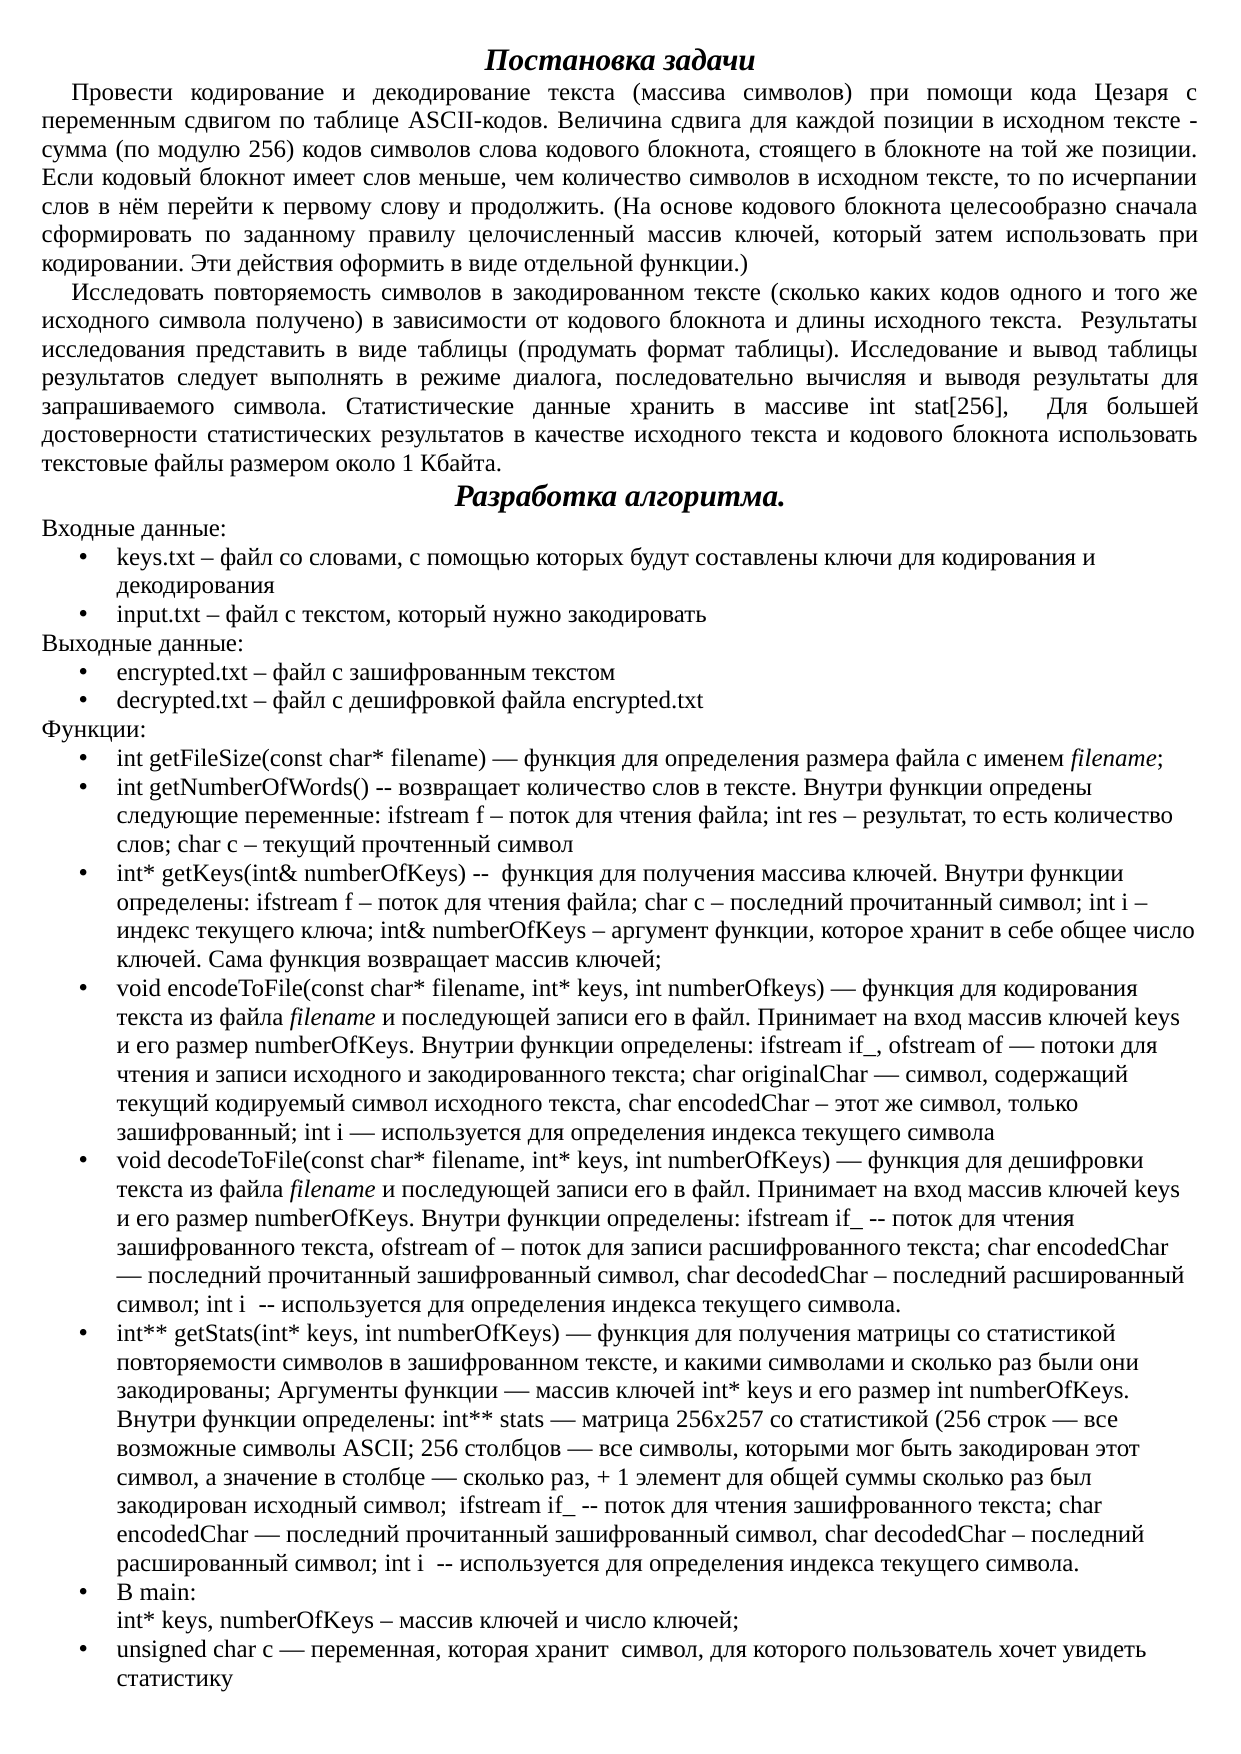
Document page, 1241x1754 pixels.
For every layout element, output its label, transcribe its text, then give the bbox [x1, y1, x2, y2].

list void decodeToFile(const char* filename, int* keys, int numberOfKeys) — функция для дешифровки текста из файла filename и последующей записи его в файл. Принимает на вход массив ключей keys и его размер numberOfKeys. Внутри функции определены: ifstream if_ -- поток для чтения зашифрованного текста, ofstream of – поток для записи расшифрованного текста; char encodedChar — последний прочитанный зашифрованный символ, char decodedChar – последний расшированный символ; int i -- используется для определения индекса текущего символа. [79, 1145, 1199, 1318]
text Провести кодирование и декодирование текста (массива символов) при помощи кода Цезаря с переменным сдвигом по таблице ASCII-кодов. Величина сдвига для каждой позиции в исходном тексте - сумма (по модулю 256) кодов символов слова кодового блокнота, стоящего в блокноте на той же позиции. Если кодовый блокнот имеет слов меньше, чем количество символов в исходном тексте, то по исчерпании слов в нём перейти к первому слову и продолжить. (На основе кодового блокнота целесообразно сначала сформировать по заданному правилу целочисленный массив ключей, который затем использовать при кодировании. Эти действия оформить в виде отдельной функции.) [41, 77, 1199, 277]
text Постановка задачи [41, 41, 1199, 77]
list int* getKeys(int& numberOfKeys) -- функция для получения массива ключей. Внутри функции определены: ifstream f – поток для чтения файла; char c – последний прочитанный символ; int i – индекс текущего ключа; int& numberOfKeys – аргумент функции, которое хранит в себе общее число ключей. Сама функция возвращает массив ключей; [79, 858, 1199, 973]
list unsigned char c — переменная, которая хранит символ, для которого пользователь хочет увидеть статистику [79, 1634, 1199, 1692]
list input.txt – файл с текстом, который нужно закодировать [79, 599, 1199, 628]
list keys.txt – файл со словами, с помощью которых будут составлены ключи для кодирования и декодирования [79, 542, 1199, 599]
list int** getStats(int* keys, int numberOfKeys) — функция для получения матрицы со статистикой повторяемости символов в зашифрованном тексте, и какими символами и сколько раз были они закодированы; Аргументы функции — массив ключей int* keys и его размер int numberOfKeys. Внутри функции определены: int** stats — матрица 256x257 со статистикой (256 строк — все возможные символы ASCII; 256 столбцов — все символы, которыми мог быть закодирован этот символ, а значение в столбце — сколько раз, + 1 элемент для общей суммы сколько раз был закодирован исходный символ; ifstream if_ -- поток для чтения зашифрованного текста; char encodedChar — последний прочитанный зашифрованный символ, char decodedChar – последний расшированный символ; int i -- используется для определения индекса текущего символа. [79, 1318, 1199, 1577]
text Входные данные: [41, 513, 1199, 542]
list void encodeToFile(const char* filename, int* keys, int numberOfkeys) — функция для кодирования текста из файла filename и последующей записи его в файл. Принимает на вход массив ключей keys и его размер numberOfKeys. Внутрии функции определены: ifstream if_, ofstream of — потоки для чтения и записи исходного и закодированного текста; char originalChar — символ, содержащий текущий кодируемый символ исходного текста, char encodedChar – этот же символ, только зашифрованный; int i — используется для определения индекса текущего символа [79, 973, 1199, 1145]
text Функции: [41, 714, 1199, 743]
text Исследовать повторяемость символов в закодированном тексте (сколько каких кодов одного и того же исходного символа получено) в зависимости от кодового блокнота и длины исходного текста. Результаты исследования представить в виде таблицы (продумать формат таблицы). Исследование и вывод таблицы результатов следует выполнять в режиме диалога, последовательно вычисляя и выводя результаты для запрашиваемого символа. Статистические данные хранить в массиве int stat[256], Для большей достоверности статистических результатов в качестве исходного текста и кодового блокнота использовать текстовые файлы размером около 1 Кбайта. [41, 277, 1199, 477]
text Разработка алгоритма. [41, 477, 1199, 513]
list В main: int* keys, numberOfKeys – массив ключей и число ключей; [79, 1577, 1199, 1634]
list encrypted.txt – файл с зашифрованным текстом [79, 657, 1199, 685]
list decrypted.txt – файл с дешифровкой файла encrypted.txt [79, 685, 1199, 714]
text Выходные данные: [41, 628, 1199, 657]
list int getNumberOfWords() -- возвращает количество слов в тексте. Внутри функции опредены следующие переменные: ifstream f – поток для чтения файла; int res – результат, то есть количество слов; char c – текущий прочтенный символ [79, 772, 1199, 858]
list int getFileSize(const char* filename) — функция для определения размера файла с именем filename; [79, 743, 1199, 772]
